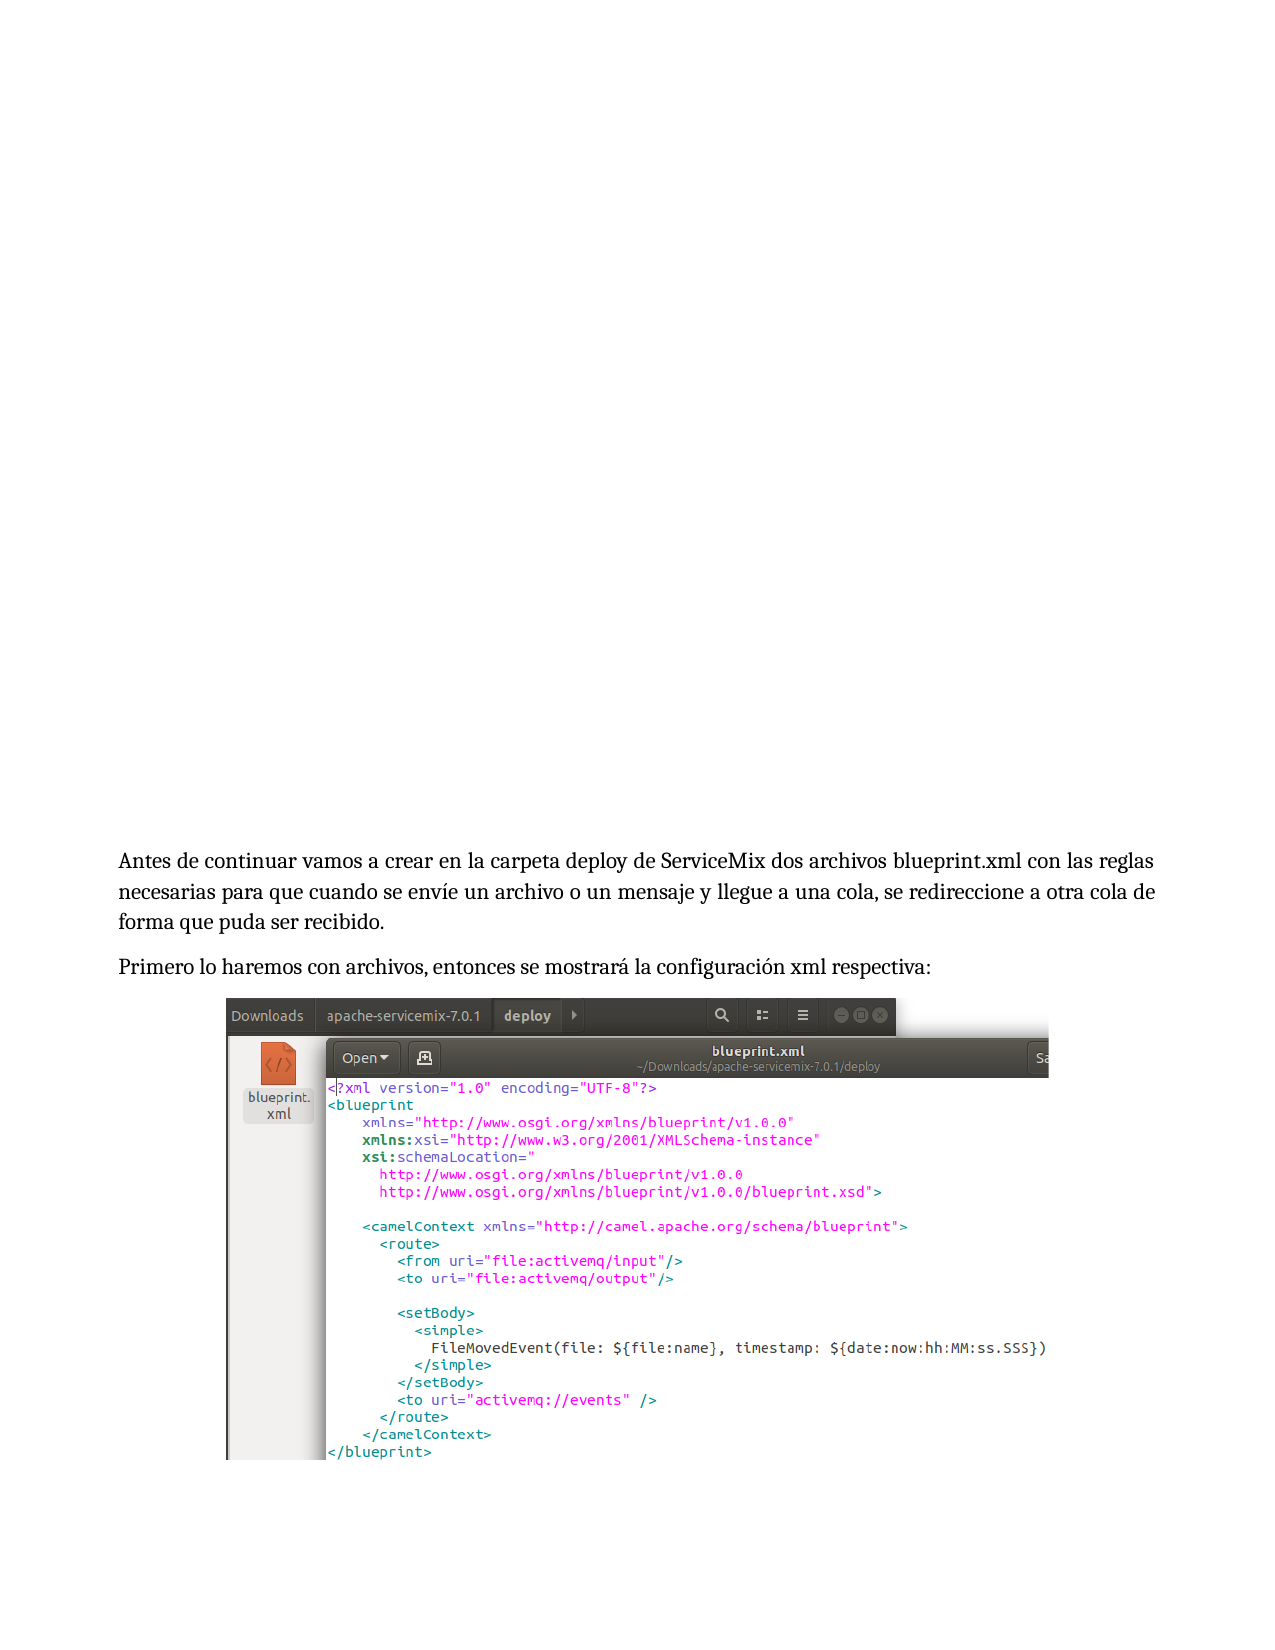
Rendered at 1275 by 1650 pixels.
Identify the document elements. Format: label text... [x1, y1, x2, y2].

text Primero lo haremos con archivos, entonces se mostrará la configuración xml respectiva: [118, 953, 1157, 980]
picture [226, 998, 1049, 1460]
text Antes de continuar vamos a crear en la carpeta deploy de ServiceMix dos archivos blueprint.xml con las reglas necesarias para que cuando se envíe un archivo o un mensaje y llegue a una cola, se redireccione a otra cola de forma que puda ser recibido. [118, 848, 1157, 935]
